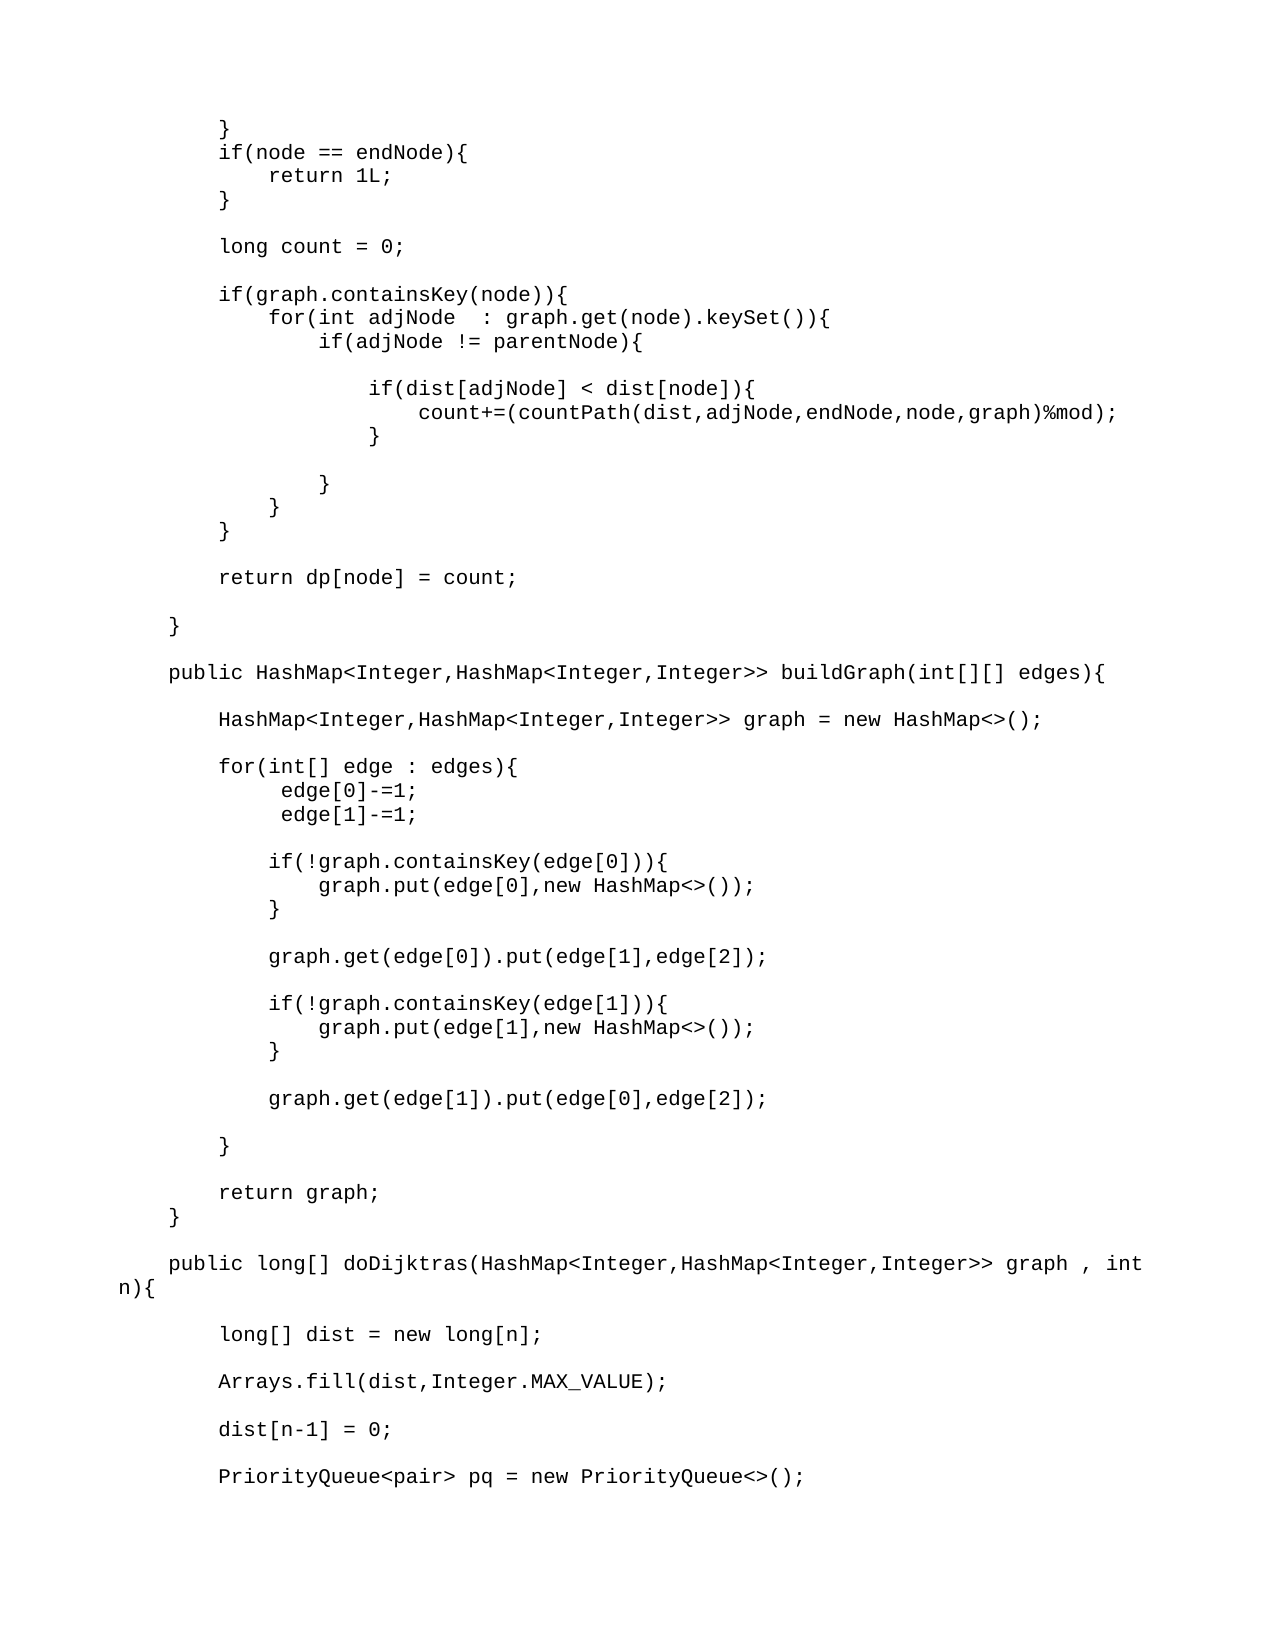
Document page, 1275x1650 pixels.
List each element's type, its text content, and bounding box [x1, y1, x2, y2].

text } [118, 189, 1157, 213]
text long[] dist = new long[n]; [118, 1324, 1157, 1348]
text return 1L; [118, 165, 1157, 189]
text } [118, 520, 1157, 544]
text return graph; [118, 1182, 1157, 1206]
text } [118, 898, 1157, 922]
text for(int adjNode : graph.get(node).keySet()){ [118, 307, 1157, 331]
text count+=(countPath(dist,adjNode,endNode,node,graph)%mod); [118, 402, 1157, 426]
text for(int[] edge : edges){ [118, 757, 1157, 780]
text if(dist[adjNode] < dist[node]){ [118, 378, 1157, 402]
text } [118, 496, 1157, 520]
text } [118, 426, 1157, 449]
text } [118, 118, 1157, 142]
text HashMap<Integer,HashMap<Integer,Integer>> graph = new HashMap<>(); [118, 709, 1157, 733]
text graph.put(edge[1],new HashMap<>()); [118, 1017, 1157, 1040]
text graph.get(edge[1]).put(edge[0],edge[2]); [118, 1088, 1157, 1111]
text dist[n-1] = 0; [118, 1419, 1157, 1442]
text if(!graph.containsKey(edge[0])){ [118, 851, 1157, 875]
text PriorityQueue<pair> pq = new PriorityQueue<>(); [118, 1466, 1157, 1489]
text Arrays.fill(dist,Integer.MAX_VALUE); [118, 1371, 1157, 1395]
text } [118, 1135, 1157, 1158]
text if(graph.containsKey(node)){ [118, 284, 1157, 307]
text if(node == endNode){ [118, 142, 1157, 165]
text if(!graph.containsKey(edge[1])){ [118, 993, 1157, 1017]
text } [118, 615, 1157, 638]
text long count = 0; [118, 236, 1157, 260]
text } [118, 1040, 1157, 1064]
text public HashMap<Integer,HashMap<Integer,Integer>> buildGraph(int[][] edges){ [118, 662, 1157, 686]
text edge[1]-=1; [118, 804, 1157, 827]
text edge[0]-=1; [118, 780, 1157, 804]
text } [118, 1206, 1157, 1229]
text if(adjNode != parentNode){ [118, 331, 1157, 354]
text graph.get(edge[0]).put(edge[1],edge[2]); [118, 946, 1157, 969]
text graph.put(edge[0],new HashMap<>()); [118, 875, 1157, 898]
text return dp[node] = count; [118, 567, 1157, 591]
text public long[] doDijktras(HashMap<Integer,HashMap<Integer,Integer>> graph , int n){ [118, 1253, 1157, 1300]
text } [118, 473, 1157, 496]
